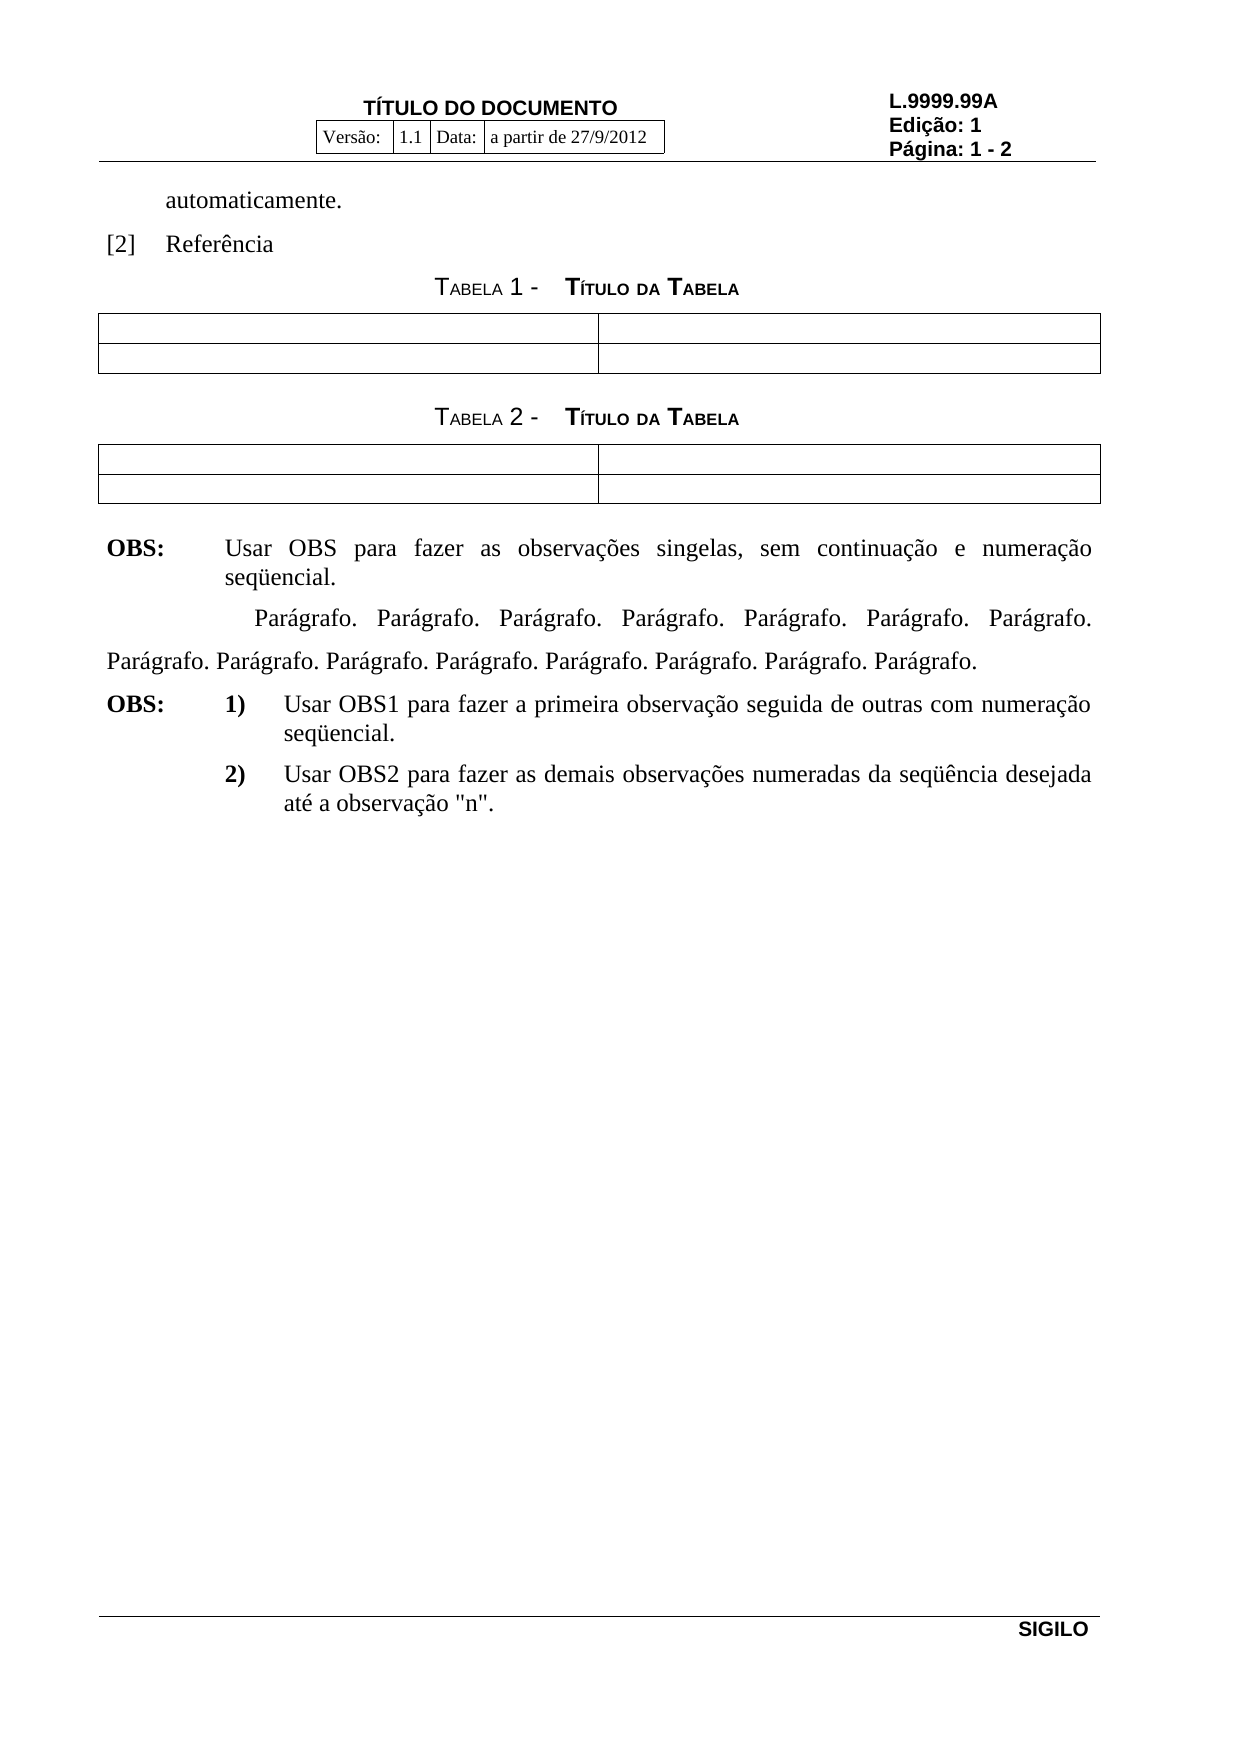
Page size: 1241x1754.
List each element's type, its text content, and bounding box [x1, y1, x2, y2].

table_cell [599, 344, 1100, 373]
list Referência [106, 229, 1092, 257]
text OBS: Usar OBS para fazer as observações singelas, sem continuação e numeração seqüencial. [106, 533, 1092, 591]
table_header [599, 445, 1100, 473]
list Título da Tabela [106, 272, 1092, 301]
text OBS: 1) Usar OBS1 para fazer a primeira observação seguida de outras com numeração seqüencial. [106, 689, 1092, 747]
table_cell [99, 344, 598, 373]
list automaticamente. [106, 186, 1092, 214]
table_cell [599, 475, 1100, 503]
table_cell [99, 475, 598, 503]
table_header [99, 445, 598, 473]
table_header [99, 314, 598, 343]
table_header [599, 314, 1100, 343]
text 2) Usar OBS2 para fazer as demais observações numeradas da seqüência desejada até a observação "n". [224, 759, 1092, 817]
text Parágrafo. Parágrafo. Parágrafo. Parágrafo. Parágrafo. Parágrafo. Parágrafo. Parágrafo. Parágrafo. Parágrafo. Parágrafo. Parágrafo. Parágrafo. Parágrafo. Parágrafo. [106, 603, 1092, 675]
list Título da Tabela [106, 402, 1092, 431]
